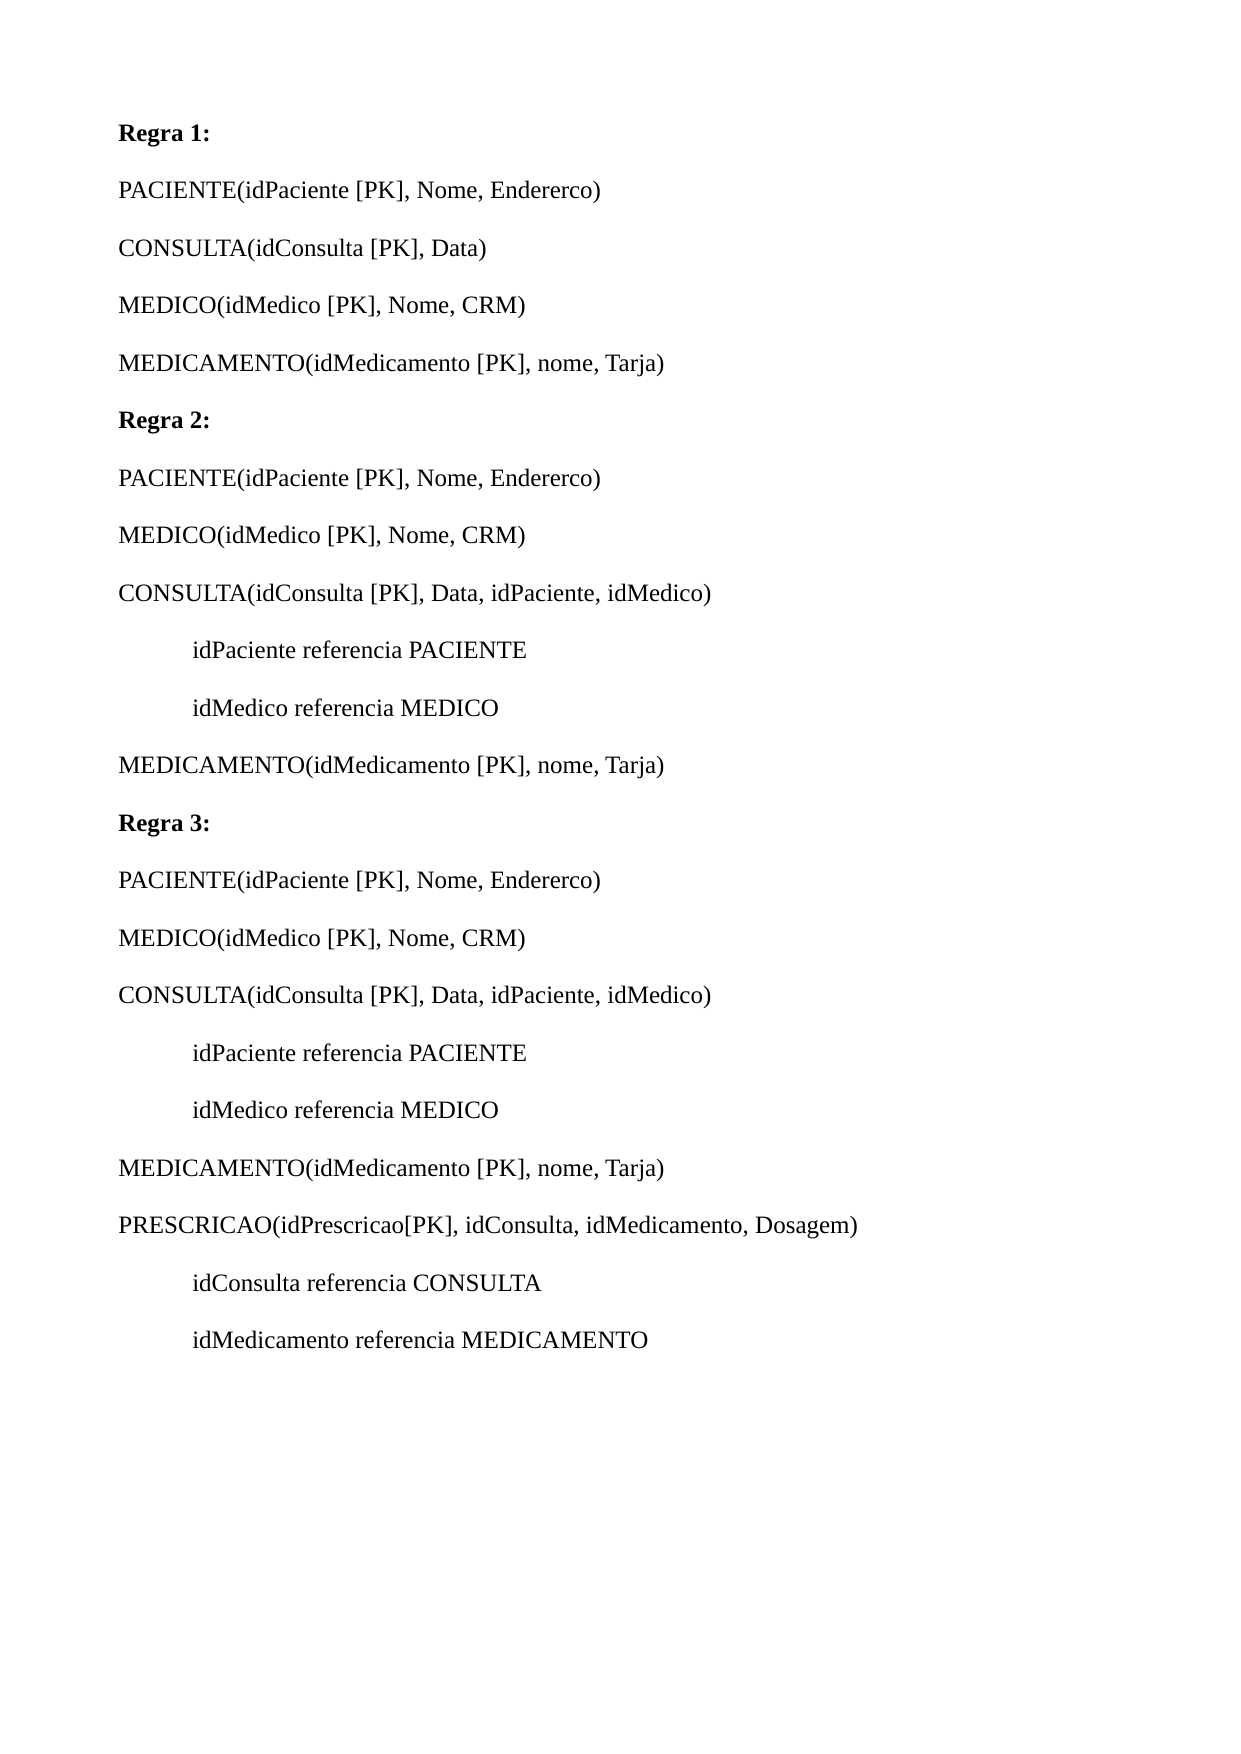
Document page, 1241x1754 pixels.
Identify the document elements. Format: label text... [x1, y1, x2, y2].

text idConsulta referencia CONSULTA [118, 1268, 1122, 1297]
text idPaciente referencia PACIENTE [118, 636, 1122, 664]
text PACIENTE(idPaciente [PK], Nome, Endererco) [118, 866, 1122, 894]
text MEDICAMENTO(idMedicamento [PK], nome, Tarja) [118, 751, 1122, 779]
text Regra 1: [118, 118, 1122, 147]
text PACIENTE(idPaciente [PK], Nome, Endererco) [118, 176, 1122, 204]
text idMedico referencia MEDICO [118, 1096, 1122, 1124]
text PRESCRICAO(idPrescricao[PK], idConsulta, idMedicamento, Dosagem) [118, 1211, 1122, 1239]
text MEDICO(idMedico [PK], Nome, CRM) [118, 291, 1122, 319]
text MEDICAMENTO(idMedicamento [PK], nome, Tarja) [118, 348, 1122, 377]
text MEDICAMENTO(idMedicamento [PK], nome, Tarja) [118, 1153, 1122, 1182]
text Regra 2: [118, 406, 1122, 434]
text Regra 3: [118, 808, 1122, 837]
text CONSULTA(idConsulta [PK], Data, idPaciente, idMedico) [118, 578, 1122, 607]
text PACIENTE(idPaciente [PK], Nome, Endererco) [118, 463, 1122, 492]
text MEDICO(idMedico [PK], Nome, CRM) [118, 521, 1122, 549]
text idPaciente referencia PACIENTE [118, 1038, 1122, 1067]
text MEDICO(idMedico [PK], Nome, CRM) [118, 923, 1122, 952]
text idMedicamento referencia MEDICAMENTO [118, 1326, 1122, 1354]
text CONSULTA(idConsulta [PK], Data) [118, 233, 1122, 262]
text CONSULTA(idConsulta [PK], Data, idPaciente, idMedico) [118, 981, 1122, 1009]
text idMedico referencia MEDICO [118, 693, 1122, 722]
